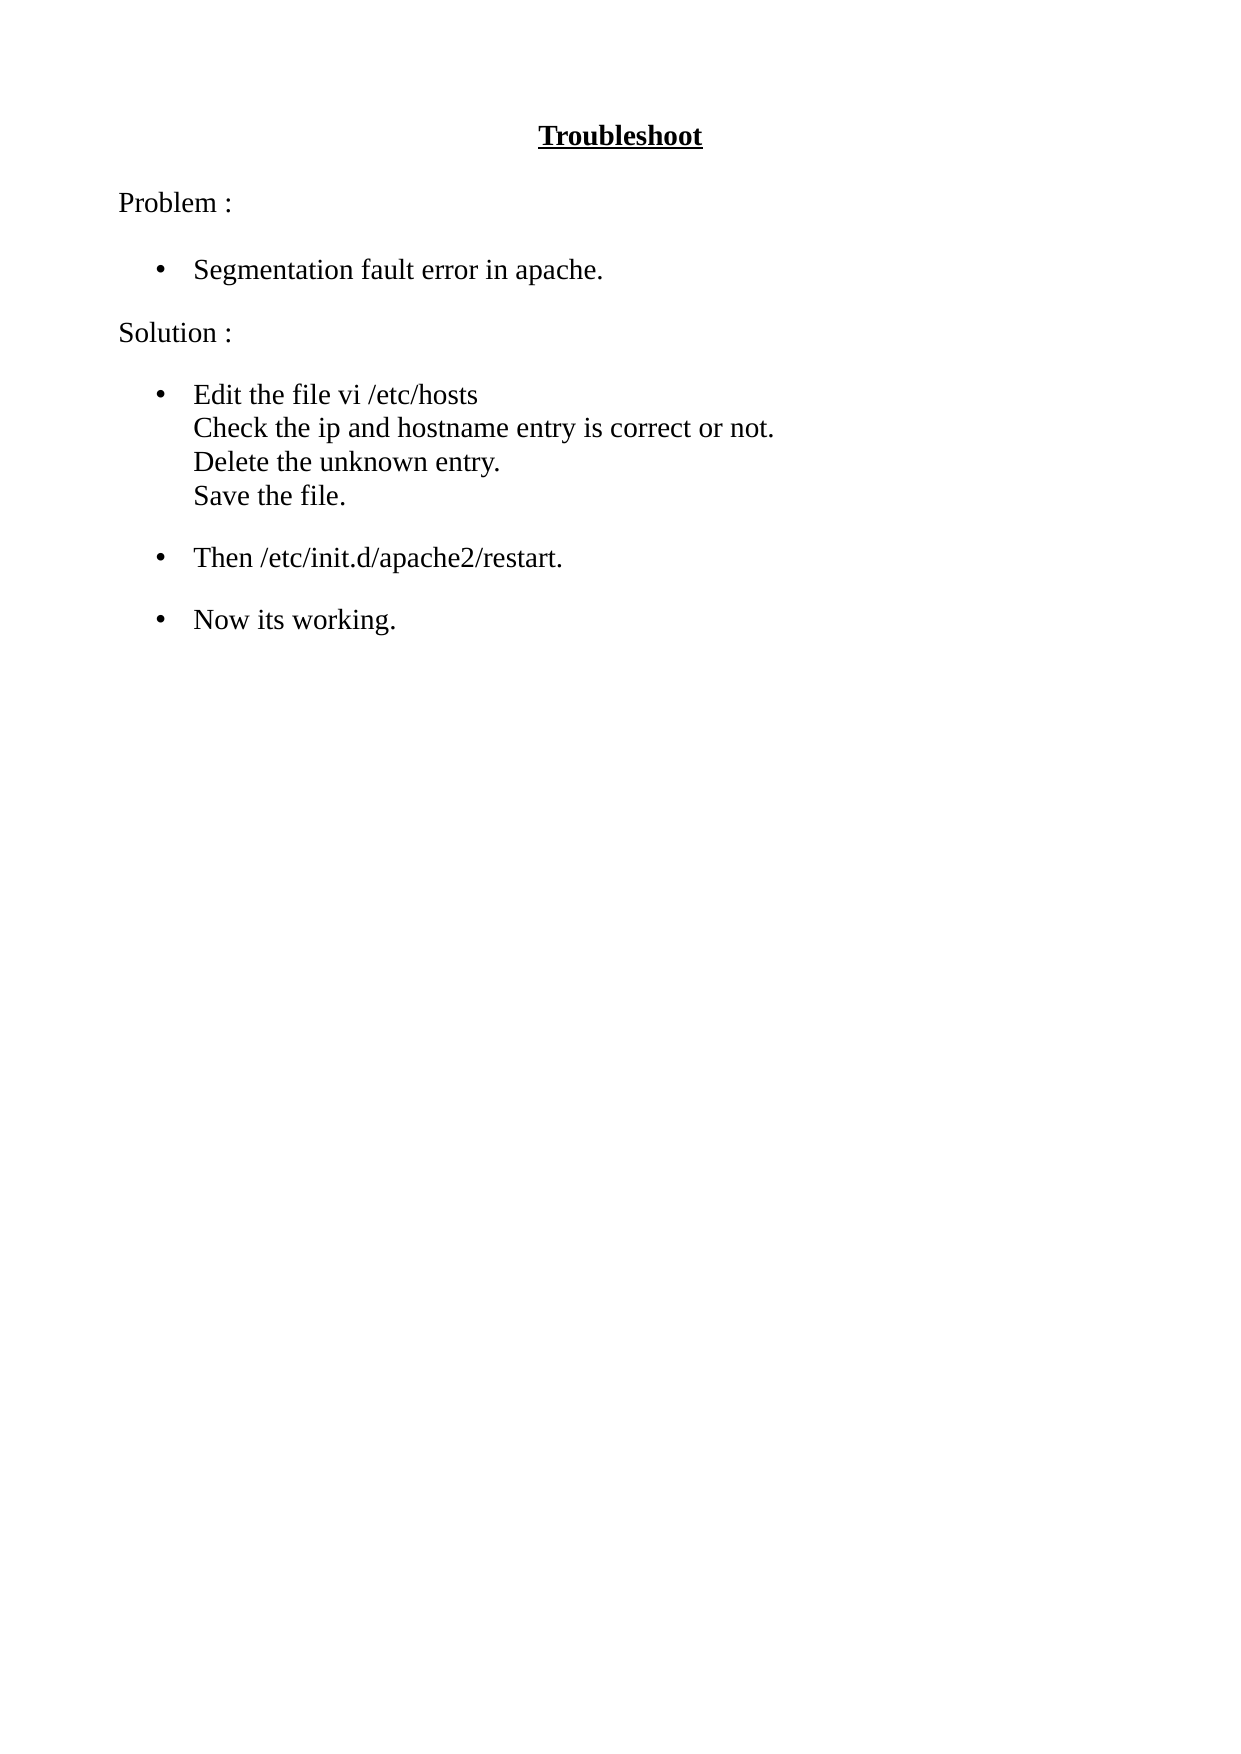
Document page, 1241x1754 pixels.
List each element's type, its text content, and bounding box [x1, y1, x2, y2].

list Check the ip and hostname entry is correct or not. [156, 411, 1122, 444]
list Segmentation fault error in apache. [156, 252, 1122, 286]
text Solution : [118, 315, 1122, 348]
list Edit the file vi /etc/hosts [156, 377, 1122, 411]
text Troubleshoot [118, 118, 1122, 152]
text Problem : [118, 185, 1122, 219]
list Now its working. [156, 602, 1122, 636]
list Then /etc/init.d/apache2/restart. [156, 540, 1122, 574]
list Save the file. [156, 478, 1122, 511]
list Delete the unknown entry. [156, 444, 1122, 478]
